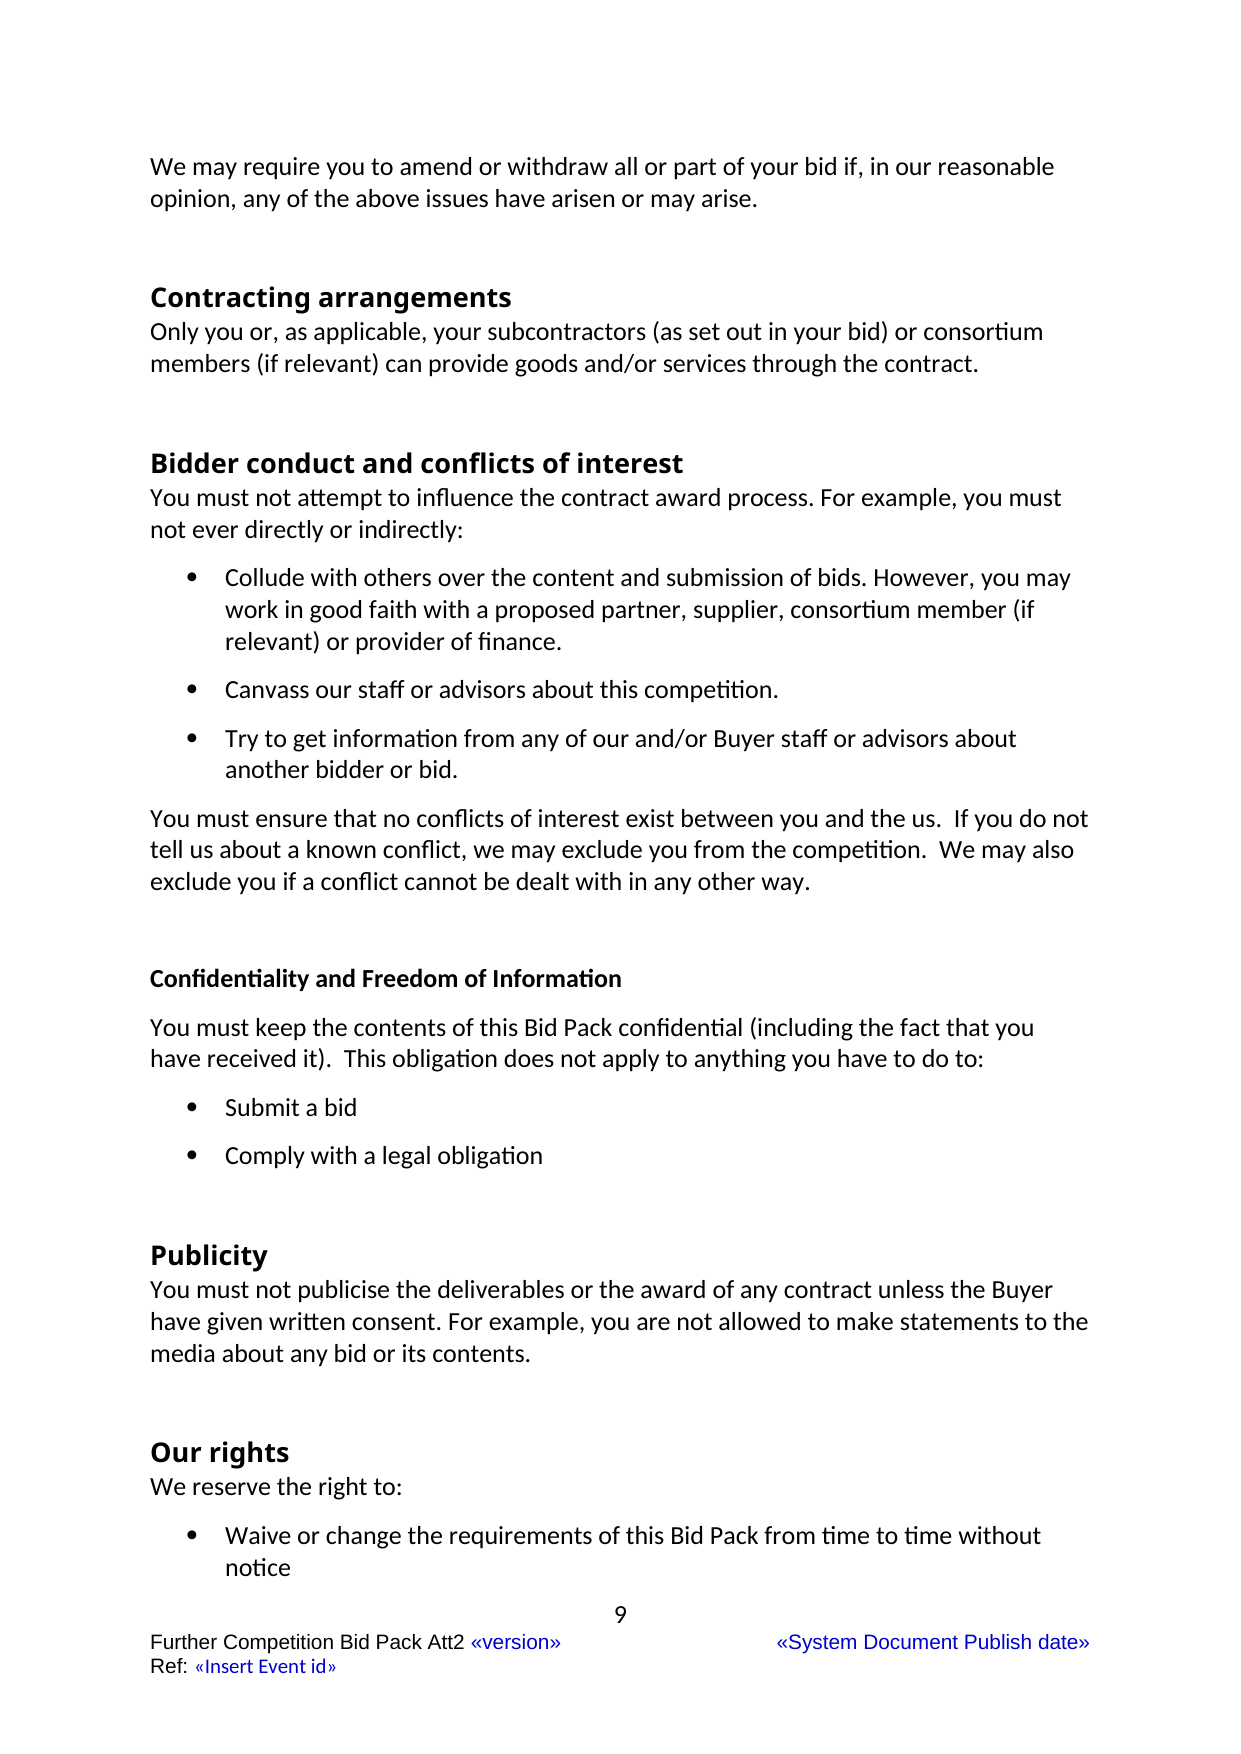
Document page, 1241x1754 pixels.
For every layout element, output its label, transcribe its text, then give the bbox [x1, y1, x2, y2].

list Collude with others over the content and submission of bids. However, you may work in good faith with a proposed partner, supplier, consortium member (if relevant) or provider of finance. [187, 561, 1090, 657]
list Submit a bid [187, 1091, 1090, 1123]
text You must not attempt to influence the contract award process. For example, you must not ever directly or indirectly: [150, 481, 1090, 544]
text Confidentiality and Freedom of Information [150, 962, 1090, 994]
list Waive or change the requirements of this Bid Pack from time to time without notice [187, 1519, 1090, 1582]
subtitle Contracting arrangements [150, 279, 1090, 316]
subtitle Publicity [150, 1236, 1090, 1273]
text We reserve the right to: [150, 1470, 1090, 1502]
list Canvass our staff or advisors about this competition. [187, 673, 1090, 705]
subtitle Bidder conduct and conflicts of interest [150, 444, 1090, 481]
subtitle Our rights [150, 1433, 1090, 1470]
text Only you or, as applicable, your subcontractors (as set out in your bid) or consortium members (if relevant) can provide goods and/or services through the contract. [150, 316, 1090, 379]
text We may require you to amend or withdraw all or part of your bid if, in our reasonable opinion, any of the above issues have arisen or may arise. [150, 150, 1090, 213]
text You must keep the contents of this Bid Pack confidential (including the fact that you have received it). This obligation does not apply to anything you have to do to: [150, 1011, 1090, 1074]
list Comply with a legal obligation [187, 1139, 1090, 1171]
text You must not publicise the deliverables or the award of any contract unless the Buyer have given written consent. For example, you are not allowed to make statements to the media about any bid or its contents. [150, 1273, 1090, 1368]
text You must ensure that no conflicts of interest exist between you and the us. If you do not tell us about a known conflict, we may exclude you from the competition. We may also exclude you if a conflict cannot be dealt with in any other way. [150, 802, 1090, 897]
list Try to get information from any of our and/or Buyer staff or advisors about another bidder or bid. [187, 722, 1090, 785]
